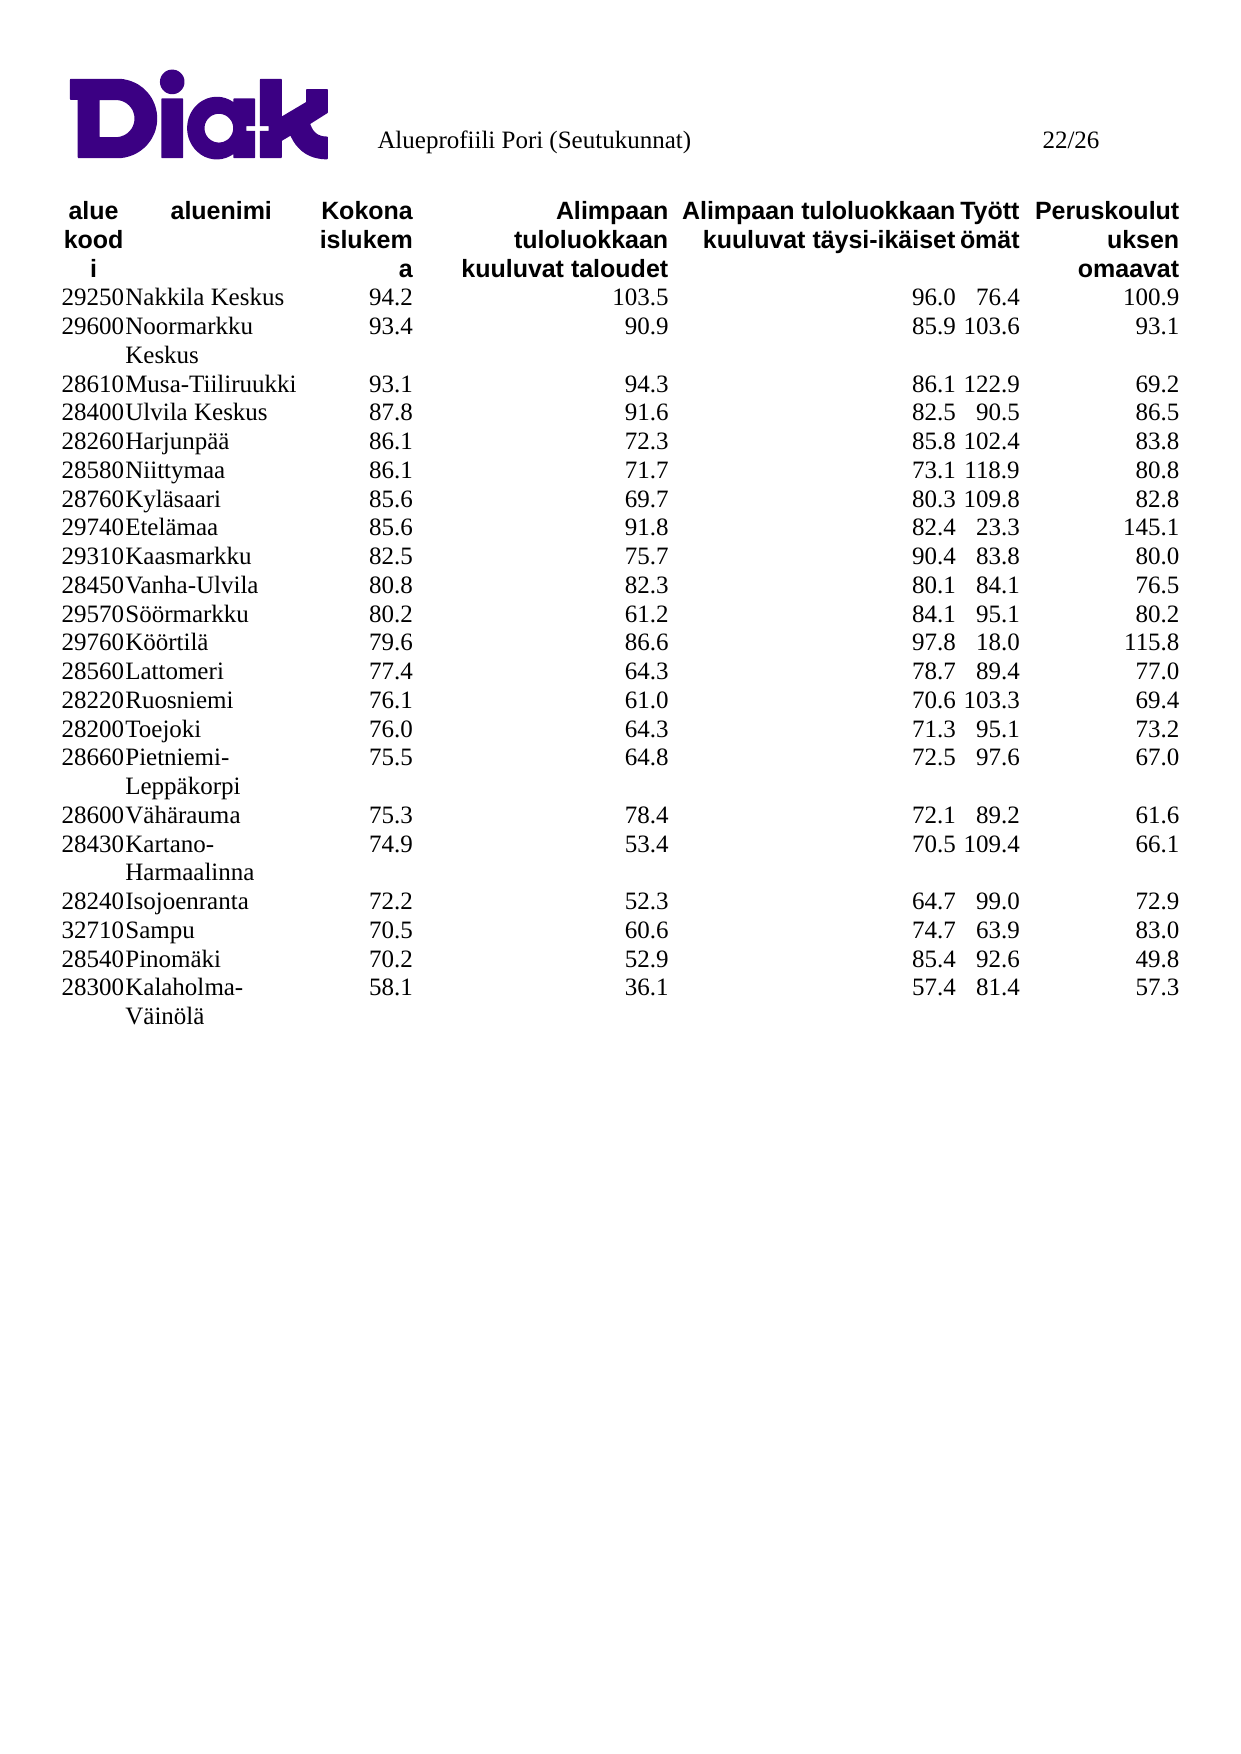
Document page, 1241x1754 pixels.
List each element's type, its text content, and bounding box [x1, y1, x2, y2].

table_cell 93.1 [317, 369, 413, 397]
table_cell 93.4 [317, 311, 413, 369]
table_cell 28200 [61, 714, 125, 742]
table_cell 32710 [61, 915, 125, 944]
table_cell 28240 [61, 886, 125, 915]
table_cell 28430 [61, 829, 125, 886]
table_cell Lattomeri [125, 656, 317, 685]
table_cell 70.5 [668, 829, 956, 886]
table_cell 28400 [61, 398, 125, 426]
table_cell 89.2 [956, 800, 1019, 829]
table_cell 85.6 [317, 484, 413, 512]
table_cell 71.3 [668, 714, 956, 742]
table_cell 85.8 [668, 426, 956, 455]
table_cell Kyläsaari [125, 484, 317, 512]
table_header Peruskoulutuksen omaavat [1019, 196, 1179, 282]
table_cell 74.7 [668, 915, 956, 944]
table_cell 64.3 [413, 714, 668, 742]
table_cell 77.0 [1019, 656, 1179, 685]
table_cell 64.8 [413, 743, 668, 800]
table_cell 64.3 [413, 656, 668, 685]
table_cell 74.9 [317, 829, 413, 886]
table_header Alimpaan tuloluokkaan kuuluvat taloudet [413, 196, 668, 282]
table_cell Vanha-Ulvila [125, 570, 317, 599]
table_cell 86.1 [317, 426, 413, 455]
table_cell 73.2 [1019, 714, 1179, 742]
table_cell Kartano-Harmaalinna [125, 829, 317, 886]
table_cell 75.7 [413, 541, 668, 570]
table_cell 28660 [61, 743, 125, 800]
table_cell 102.4 [956, 426, 1019, 455]
table_cell 83.0 [1019, 915, 1179, 944]
table_cell Nakkila Keskus [125, 283, 317, 311]
table_cell 80.2 [317, 599, 413, 627]
table_cell 87.8 [317, 398, 413, 426]
table_cell 90.9 [413, 311, 668, 369]
table_cell 85.4 [668, 944, 956, 972]
table_cell 90.5 [956, 398, 1019, 426]
table_cell 93.1 [1019, 311, 1179, 369]
table_cell 29310 [61, 541, 125, 570]
table_cell 60.6 [413, 915, 668, 944]
table_cell 86.1 [317, 455, 413, 484]
table_header Kokonaislukema [317, 196, 413, 282]
table_cell 73.1 [668, 455, 956, 484]
table_cell 57.3 [1019, 973, 1179, 1030]
table_cell 63.9 [956, 915, 1019, 944]
table_cell 28560 [61, 656, 125, 685]
table_cell 28260 [61, 426, 125, 455]
table_cell 28220 [61, 685, 125, 714]
table_cell 115.8 [1019, 628, 1179, 656]
table_cell 94.2 [317, 283, 413, 311]
table_cell 69.2 [1019, 369, 1179, 397]
table_cell 70.6 [668, 685, 956, 714]
table_cell 103.3 [956, 685, 1019, 714]
table_cell Musa-Tiiliruukki [125, 369, 317, 397]
table_cell 145.1 [1019, 513, 1179, 541]
table_cell 61.6 [1019, 800, 1179, 829]
table_cell 86.6 [413, 628, 668, 656]
table_cell 72.9 [1019, 886, 1179, 915]
table_cell Toejoki [125, 714, 317, 742]
table_cell 28600 [61, 800, 125, 829]
table_cell 66.1 [1019, 829, 1179, 886]
table_cell 94.3 [413, 369, 668, 397]
table_cell 80.8 [1019, 455, 1179, 484]
table_cell 71.7 [413, 455, 668, 484]
table_cell Pinomäki [125, 944, 317, 972]
table_cell 77.4 [317, 656, 413, 685]
table_cell Etelämaa [125, 513, 317, 541]
table_cell 82.5 [317, 541, 413, 570]
table_cell 85.9 [668, 311, 956, 369]
table_cell 90.4 [668, 541, 956, 570]
table_cell Isojoenranta [125, 886, 317, 915]
table_cell 83.8 [1019, 426, 1179, 455]
table_cell 82.5 [668, 398, 956, 426]
table_cell Pietniemi-Leppäkorpi [125, 743, 317, 800]
table_cell 72.3 [413, 426, 668, 455]
table_cell 100.9 [1019, 283, 1179, 311]
table_cell 86.5 [1019, 398, 1179, 426]
table_cell 64.7 [668, 886, 956, 915]
table_cell 70.2 [317, 944, 413, 972]
table_cell Kaasmarkku [125, 541, 317, 570]
table_cell 61.0 [413, 685, 668, 714]
table_cell 28580 [61, 455, 125, 484]
table_cell 84.1 [956, 570, 1019, 599]
table_cell 82.3 [413, 570, 668, 599]
table_cell 80.2 [1019, 599, 1179, 627]
table_cell 81.4 [956, 973, 1019, 1030]
table_cell 83.8 [956, 541, 1019, 570]
table_header aluekoodi [61, 196, 125, 282]
table_cell 96.0 [668, 283, 956, 311]
table_cell 85.6 [317, 513, 413, 541]
table_cell 99.0 [956, 886, 1019, 915]
table_cell 52.9 [413, 944, 668, 972]
table_cell 58.1 [317, 973, 413, 1030]
table_cell Harjunpää [125, 426, 317, 455]
table_cell Söörmarkku [125, 599, 317, 627]
table_cell 36.1 [413, 973, 668, 1030]
table_cell 28760 [61, 484, 125, 512]
table_cell 29250 [61, 283, 125, 311]
table_header aluenimi [125, 196, 317, 282]
table_cell 29570 [61, 599, 125, 627]
table_cell Köörtilä [125, 628, 317, 656]
table_cell 72.1 [668, 800, 956, 829]
table_cell 122.9 [956, 369, 1019, 397]
table_cell 84.1 [668, 599, 956, 627]
table_cell 79.6 [317, 628, 413, 656]
table_cell 82.8 [1019, 484, 1179, 512]
table_cell 18.0 [956, 628, 1019, 656]
table_cell 97.8 [668, 628, 956, 656]
table_cell Ruosniemi [125, 685, 317, 714]
table_cell 28540 [61, 944, 125, 972]
table_cell 69.4 [1019, 685, 1179, 714]
table_cell 78.4 [413, 800, 668, 829]
table_cell 67.0 [1019, 743, 1179, 800]
table_cell 52.3 [413, 886, 668, 915]
table_cell 91.6 [413, 398, 668, 426]
table_cell Vähärauma [125, 800, 317, 829]
table_cell Niittymaa [125, 455, 317, 484]
table_header Työttömät [956, 196, 1019, 282]
table_cell Sampu [125, 915, 317, 944]
table_cell 86.1 [668, 369, 956, 397]
table_cell 95.1 [956, 599, 1019, 627]
table_cell 76.5 [1019, 570, 1179, 599]
table_cell 76.4 [956, 283, 1019, 311]
table_cell 97.6 [956, 743, 1019, 800]
table_cell 80.8 [317, 570, 413, 599]
table_cell 89.4 [956, 656, 1019, 685]
table_cell 92.6 [956, 944, 1019, 972]
table_cell 29600 [61, 311, 125, 369]
table_cell 76.0 [317, 714, 413, 742]
table_cell 61.2 [413, 599, 668, 627]
table_cell 80.3 [668, 484, 956, 512]
table_cell 23.3 [956, 513, 1019, 541]
table_cell 72.5 [668, 743, 956, 800]
table_cell 53.4 [413, 829, 668, 886]
table_header Alimpaan tuloluokkaan kuuluvat täysi-ikäiset [668, 196, 956, 282]
table_cell 29740 [61, 513, 125, 541]
table_cell Ulvila Keskus [125, 398, 317, 426]
table_cell 103.5 [413, 283, 668, 311]
table_cell 76.1 [317, 685, 413, 714]
table_cell 103.6 [956, 311, 1019, 369]
table_cell 28610 [61, 369, 125, 397]
table_cell 57.4 [668, 973, 956, 1030]
table_cell 49.8 [1019, 944, 1179, 972]
table_cell 29760 [61, 628, 125, 656]
table_cell 95.1 [956, 714, 1019, 742]
table_cell Kalaholma-Väinölä [125, 973, 317, 1030]
table_cell 75.5 [317, 743, 413, 800]
table_cell 69.7 [413, 484, 668, 512]
table_cell 80.0 [1019, 541, 1179, 570]
table_cell Noormarkku Keskus [125, 311, 317, 369]
table_cell 28450 [61, 570, 125, 599]
table_cell 118.9 [956, 455, 1019, 484]
table_cell 72.2 [317, 886, 413, 915]
table_cell 91.8 [413, 513, 668, 541]
table_cell 80.1 [668, 570, 956, 599]
table_cell 109.4 [956, 829, 1019, 886]
table_cell 78.7 [668, 656, 956, 685]
table_cell 70.5 [317, 915, 413, 944]
table_cell 28300 [61, 973, 125, 1030]
table_cell 75.3 [317, 800, 413, 829]
table_cell 109.8 [956, 484, 1019, 512]
table_cell 82.4 [668, 513, 956, 541]
